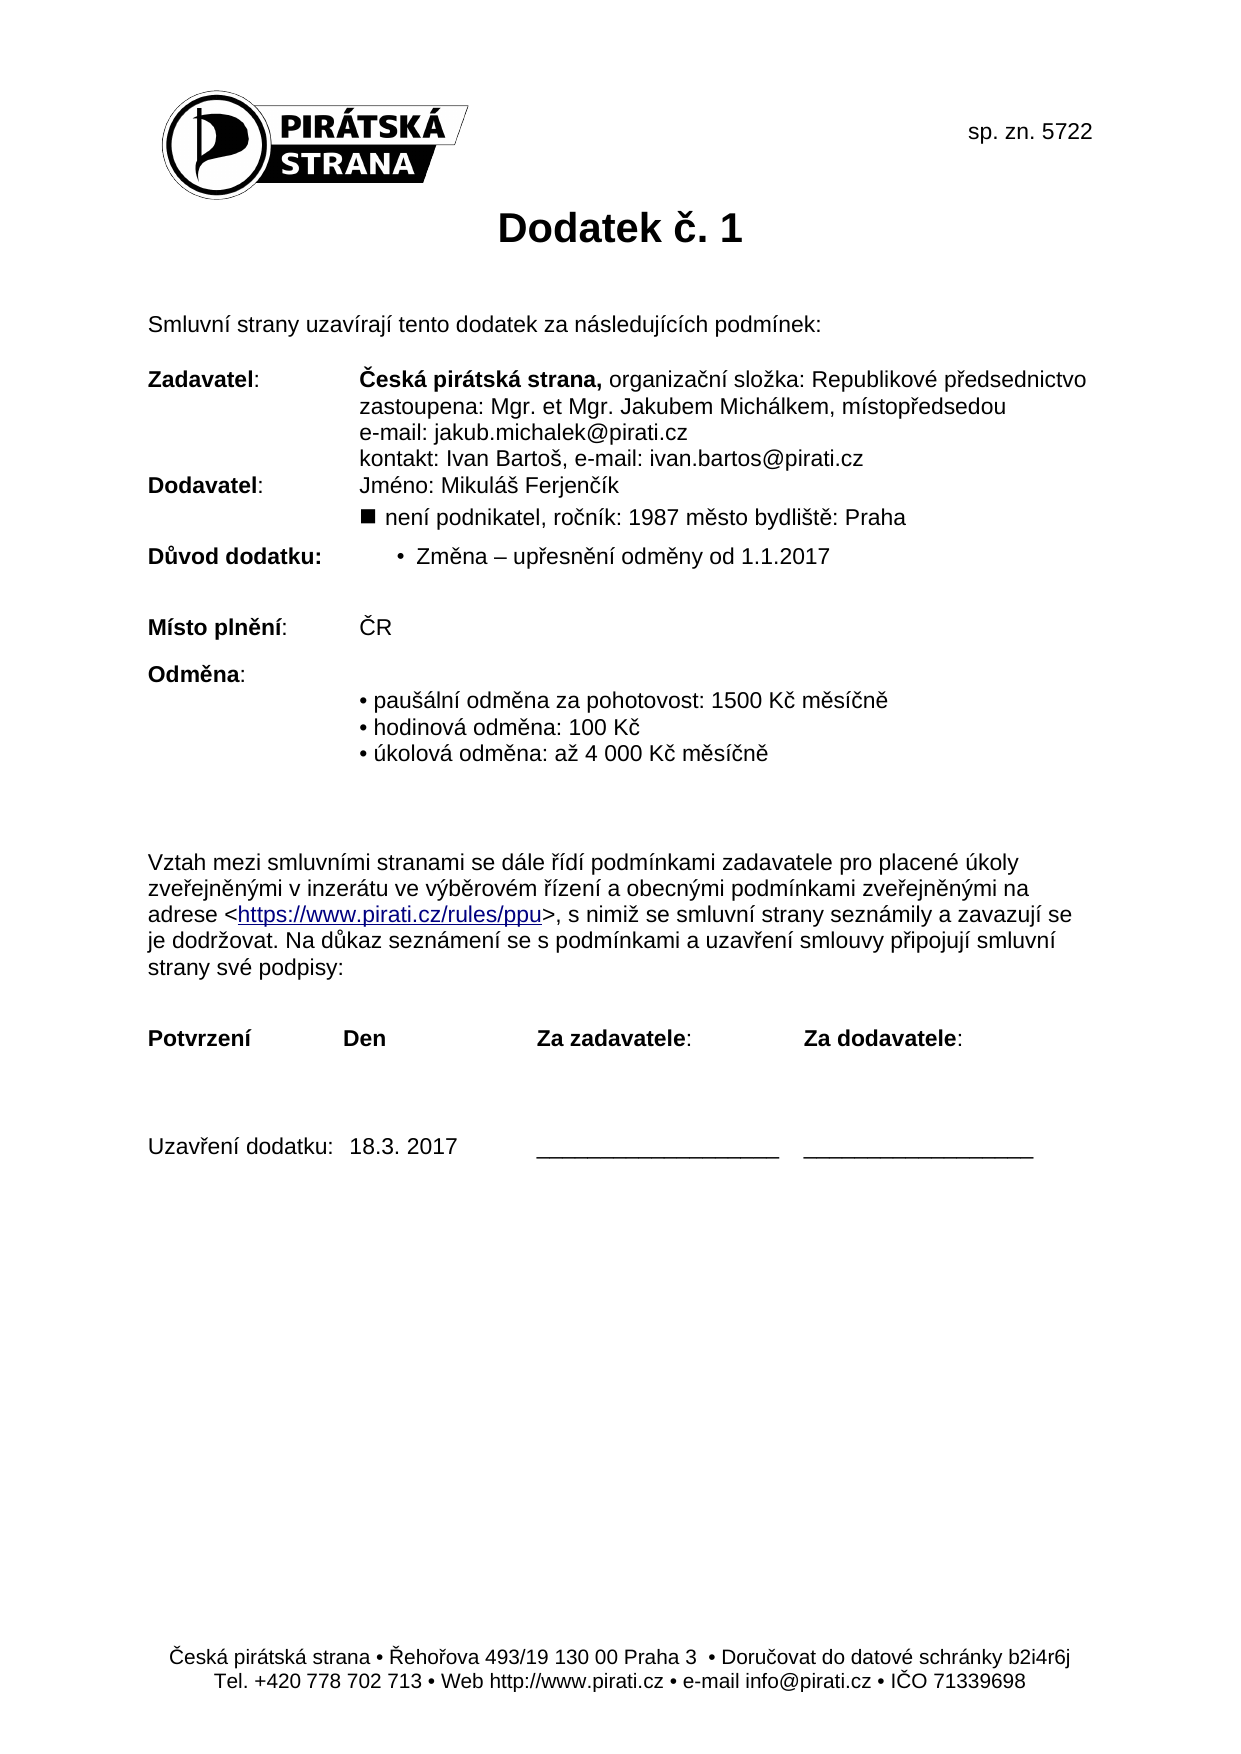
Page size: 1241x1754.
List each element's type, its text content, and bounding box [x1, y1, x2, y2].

text sp. zn. 5722 [483, 118, 1093, 144]
table_header Potvrzení [148, 1010, 343, 1118]
table_header Za dodavatele: [804, 1010, 1093, 1118]
table_cell [148, 793, 359, 819]
table_cell Dodavatel: [148, 472, 359, 543]
picture [147, 75, 483, 214]
text Vztah mezi smluvními stranami se dále řídí podmínkami zadavatele pro placené úkoly zveřejněnými v inzerátu ve výběrovém řízení a obecnými podmínkami zveřejněnými na adrese <https://www.pirati.cz/rules/ppu>, s nimiž se smluvní strany seznámily a zavazují se je dodržovat. Na důkaz seznámení se s podmínkami a uzavření smlouvy připojují smluvní strany své podpisy: [148, 848, 1093, 980]
table_cell Odměna: [148, 661, 359, 793]
table_cell ___________________ [537, 1118, 804, 1181]
table_cell • paušální odměna za pohotovost: 1500 Kč měsíčně • hodinová odměna: 100 Kč • úkolová odměna: až 4 000 Kč měsíčně [359, 661, 1093, 793]
table_cell ČR [359, 614, 1093, 661]
table_cell Důvod dodatku: [148, 543, 359, 614]
table_cell Změna – upřesnění odměny od 1.1.2017 [359, 543, 1093, 614]
table_cell Uzavření dodatku: [148, 1118, 343, 1181]
table_cell __________________ [804, 1118, 1093, 1181]
table_cell [359, 793, 1093, 819]
table_header Den [343, 1010, 537, 1118]
table_cell Místo plnění: [148, 614, 359, 661]
text Smluvní strany uzavírají tento dodatek za následujících podmínek: [148, 311, 1093, 337]
table_header Za zadavatele: [537, 1010, 804, 1118]
table_cell 18.3. 2017 [343, 1118, 537, 1181]
table_cell Jméno: Mikuláš Ferjenčík ■ není podnikatel, ročník: 1987 město bydliště: Praha [359, 472, 1093, 543]
table_header Zadavatel: [148, 366, 359, 472]
table_header Česká pirátská strana, organizační složka: Republikové předsednictvo zastoupena: Mgr. et Mgr. Jakubem Michálkem, místopředsedou e-mail: jakub.michalek@pirati.cz kontakt: Ivan Bartoš, e-mail: ivan.bartos@pirati.cz [359, 366, 1093, 472]
subtitle Dodatek č. 1 [148, 203, 1093, 251]
